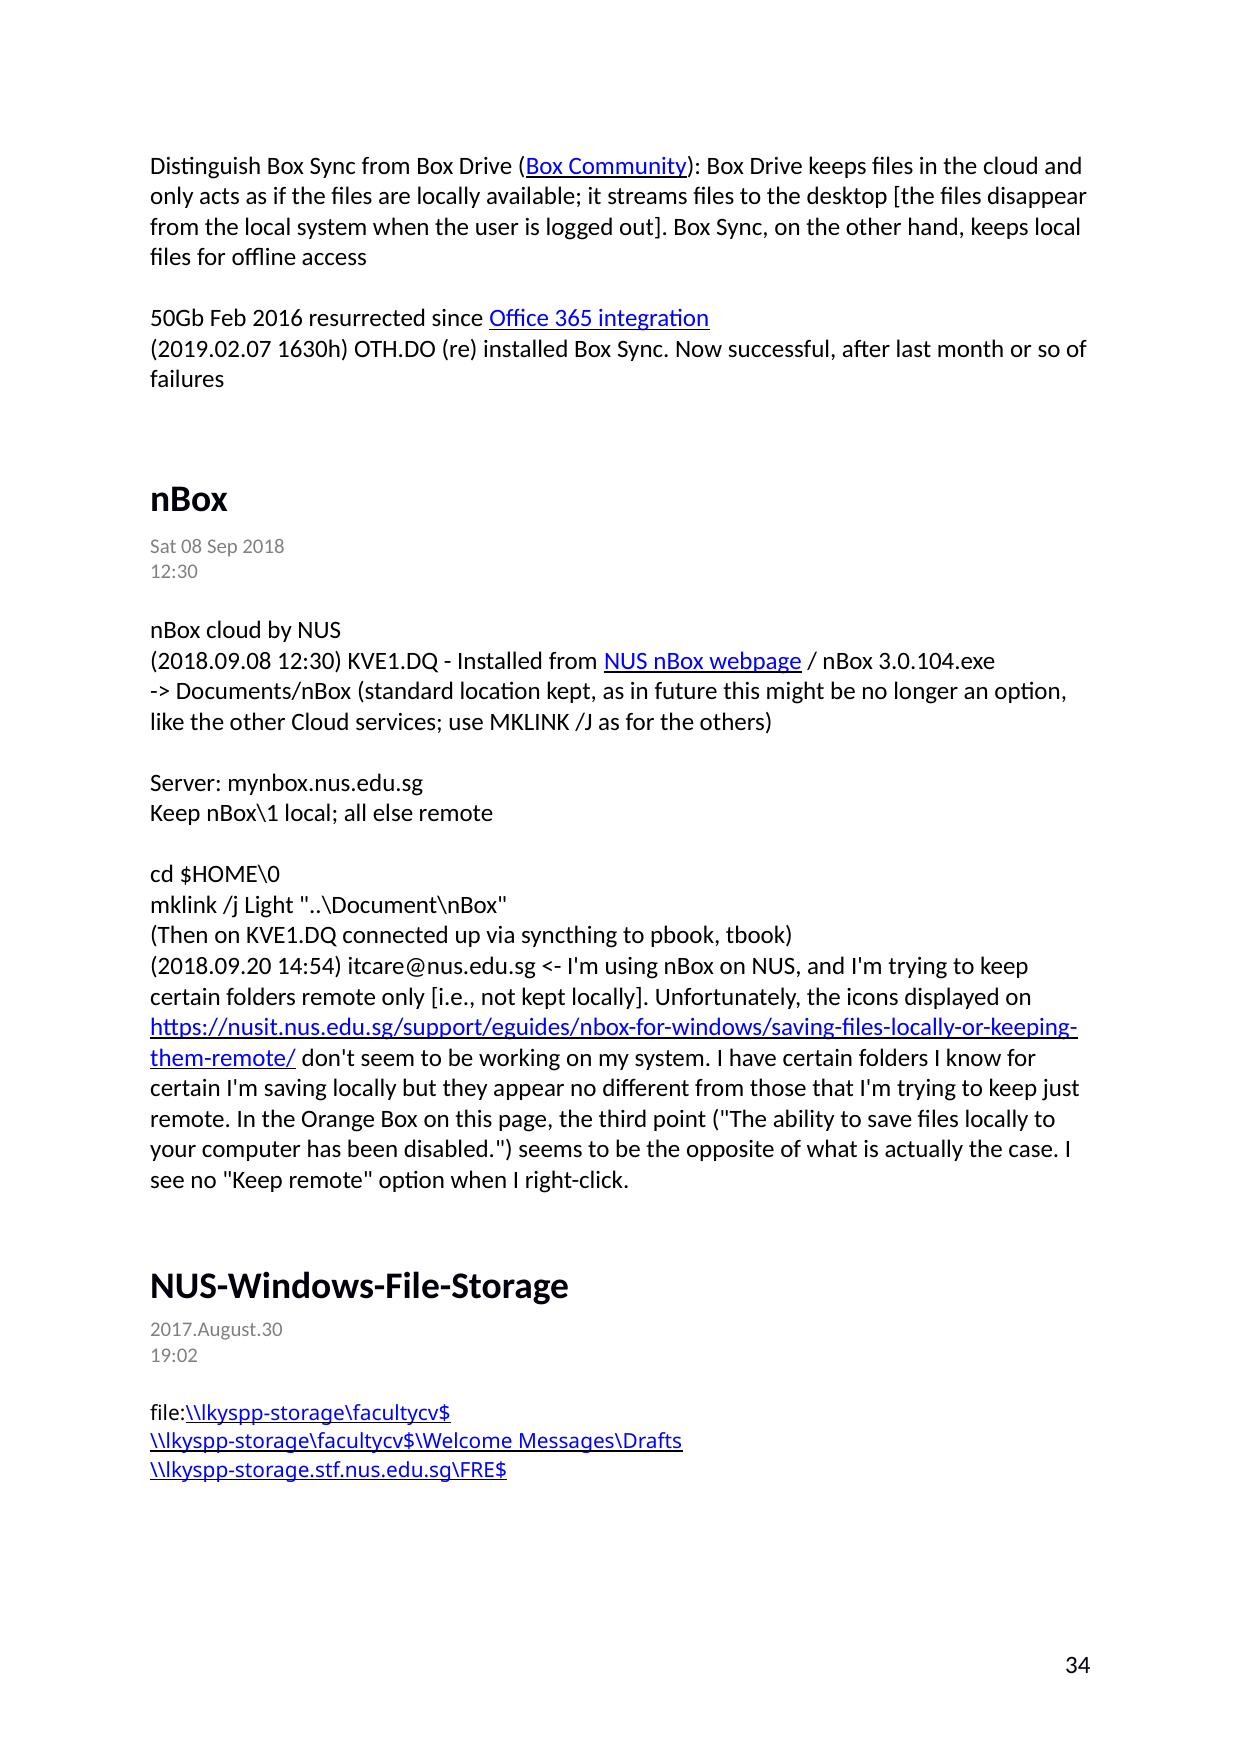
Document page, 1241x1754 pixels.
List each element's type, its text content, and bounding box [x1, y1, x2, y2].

text Distinguish Box Sync from Box Drive (Box Community): Box Drive keeps files in the cloud and only acts as if the files are locally available; it streams files to the desktop [the files disappear from the local system when the user is logged out]. Box Sync, on the other hand, keeps local files for offline access [150, 150, 1090, 272]
text (2018.09.20 14:54) itcare@nus.edu.sg <- I'm using nBox on NUS, and I'm trying to keep certain folders remote only [i.e., not kept locally]. Unfortunately, the icons displayed on https://nusit.nus.edu.sg/support/eguides/nbox-for-windows/saving-files-locally-or-keeping-them-remote/ don't seem to be working on my system. I have certain folders I know for certain I'm saving locally but they appear no different from those that I'm trying to keep just remote. In the Orange Box on this page, the third point ("The ability to save files locally to your computer has been disabled.") seems to be the opposite of what is actually the case. I see no "Keep remote" option when I right-click. [150, 950, 1090, 1194]
text Keep nBox\1 local; all else remote [150, 797, 1090, 828]
text Sat 08 Sep 2018 [150, 533, 1090, 558]
text 19:02 [150, 1342, 1090, 1367]
subtitle nBox [150, 475, 1090, 521]
text cd $HOME\0 [150, 858, 1090, 889]
text file:\\lkyspp-storage\facultycv$ [150, 1398, 1090, 1426]
text Server: mynbox.nus.edu.sg [150, 767, 1090, 797]
text 2017.August.30 [150, 1316, 1090, 1342]
text \\lkyspp-storage.stf.nus.edu.sg\FRE$ [150, 1455, 1090, 1483]
text (2019.02.07 1630h) OTH.DO (re) installed Box Sync. Now successful, after last month or so of failures [150, 333, 1090, 394]
text 12:30 [150, 558, 1090, 584]
text mklink /j Light "..\Document\nBox" [150, 889, 1090, 919]
text nBox cloud by NUS [150, 614, 1090, 645]
text -> Documents/nBox (standard location kept, as in future this might be no longer an option, like the other Cloud services; use MKLINK /J as for the others) [150, 675, 1090, 736]
text (2018.09.08 12:30) KVE1.DQ - Installed from NUS nBox webpage / nBox 3.0.104.exe [150, 645, 1090, 675]
text 50Gb Feb 2016 resurrected since Office 365 integration [150, 303, 1090, 333]
text (Then on KVE1.DQ connected up via syncthing to pbook, tbook) [150, 919, 1090, 950]
subtitle NUS-Windows-File-Storage [150, 1262, 1090, 1308]
text \\lkyspp-storage\facultycv$\Welcome Messages\Drafts [150, 1426, 1090, 1455]
